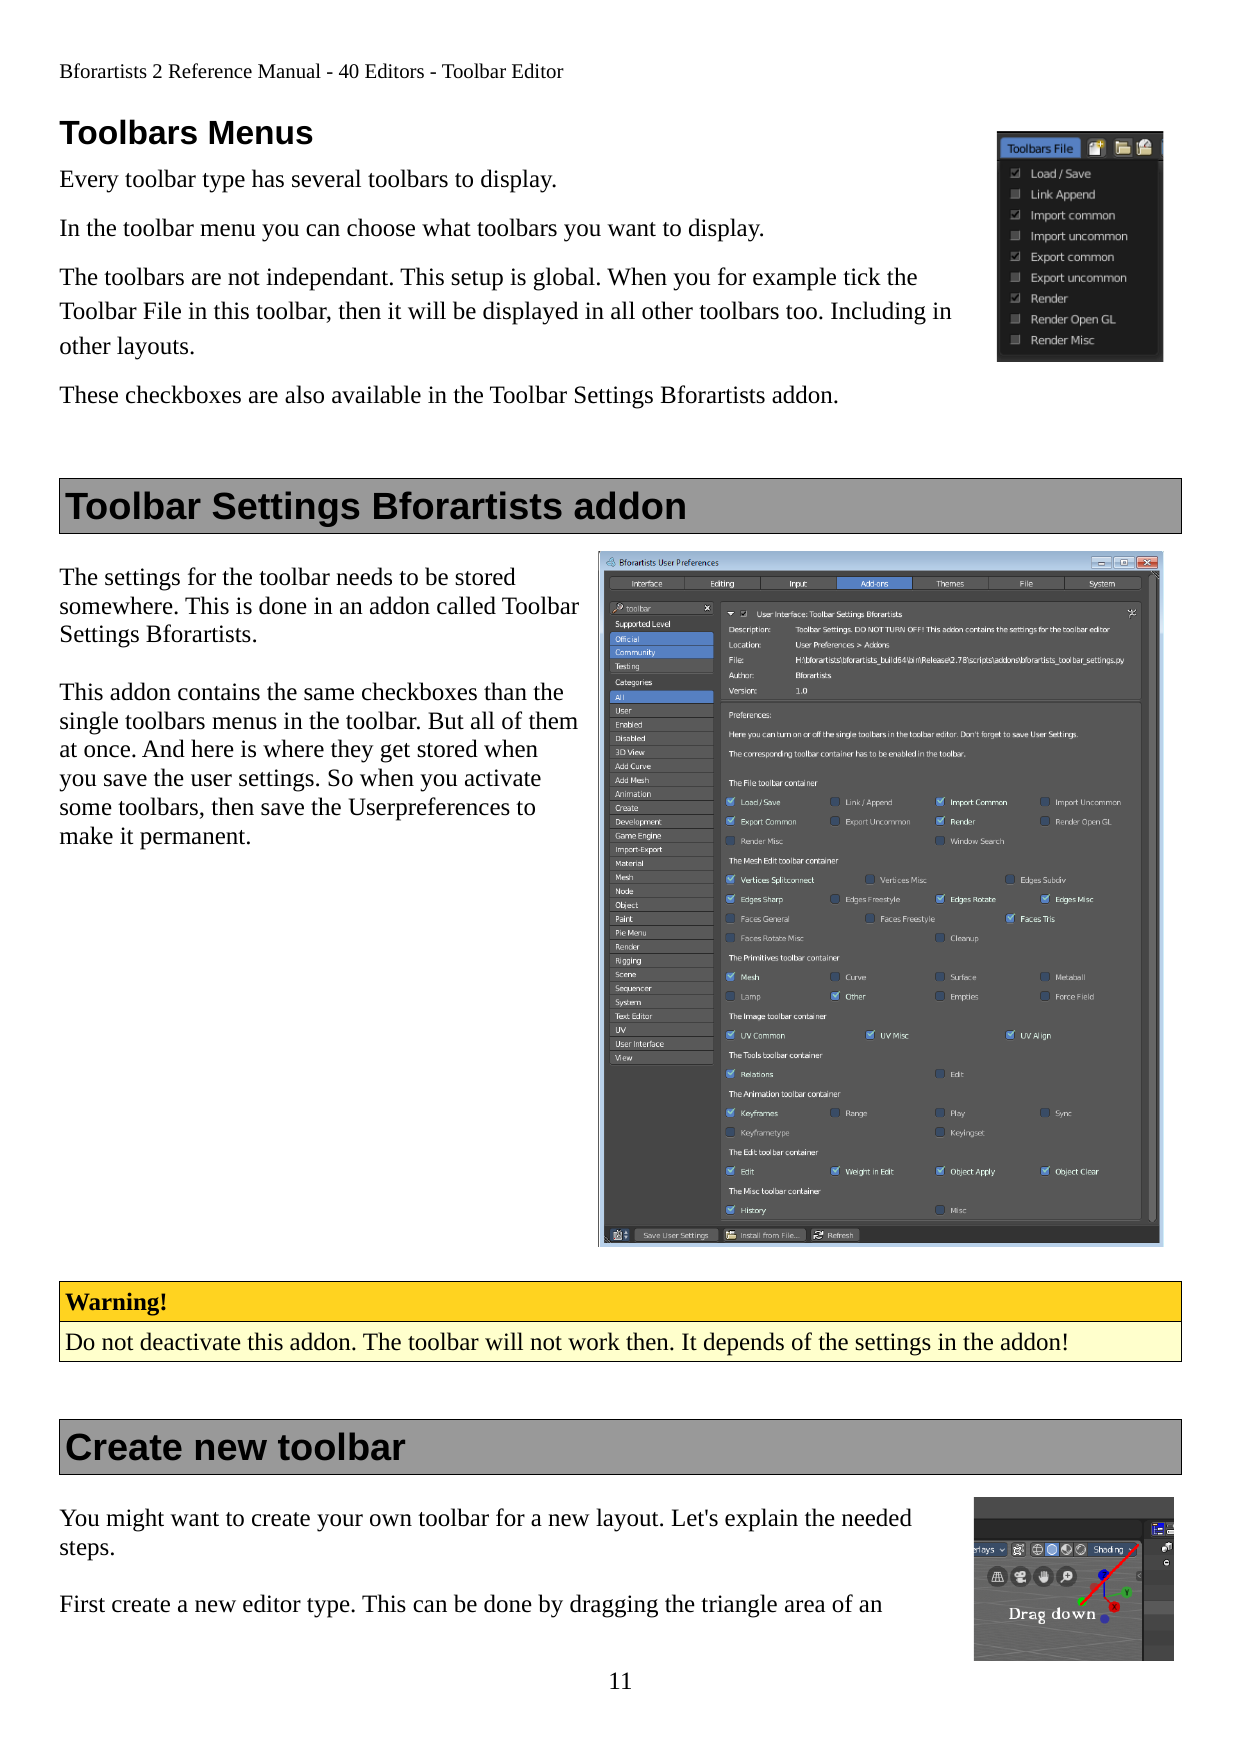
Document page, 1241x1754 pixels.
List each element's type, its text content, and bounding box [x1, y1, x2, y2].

text Every toolbar type has several toolbars to display. [59, 164, 996, 192]
text First create a new editor type. This can be done by dragging the triangle area of an [59, 1589, 973, 1618]
table_header Create new toolbar [60, 1420, 1181, 1474]
text In the toolbar menu you can choose what toolbars you want to display. [59, 213, 996, 242]
picture [996, 131, 1164, 362]
subtitle Toolbars Menus [59, 113, 1181, 151]
table_header Toolbar Settings Bforartists addon [60, 479, 1181, 533]
picture [598, 551, 1164, 1247]
text You might want to create your own toolbar for a new layout. Let's explain the needed steps. [59, 1503, 973, 1561]
picture [973, 1497, 1174, 1661]
table_cell Do not deactivate this addon. The toolbar will not work then. It depends of the settings in the addon! [60, 1322, 1181, 1361]
text The toolbars are not independant. This setup is global. When you for example tick the Toolbar File in this toolbar, then it will be displayed in all other toolbars too. Including in other layouts. [59, 262, 996, 359]
text This addon contains the same checkboxes than the single toolbars menus in the toolbar. But all of them at once. And here is where they get stored when you save the user settings. So when you activate some toolbars, then save the Userpreferences to make it permanent. [59, 677, 598, 849]
table_header Warning! [60, 1282, 1181, 1321]
text These checkboxes are also available in the Toolbar Settings Bforartists addon. [59, 380, 1181, 409]
text The settings for the toolbar needs to be stored somewhere. This is done in an addon called Toolbar Settings Bforartists. [59, 562, 598, 648]
